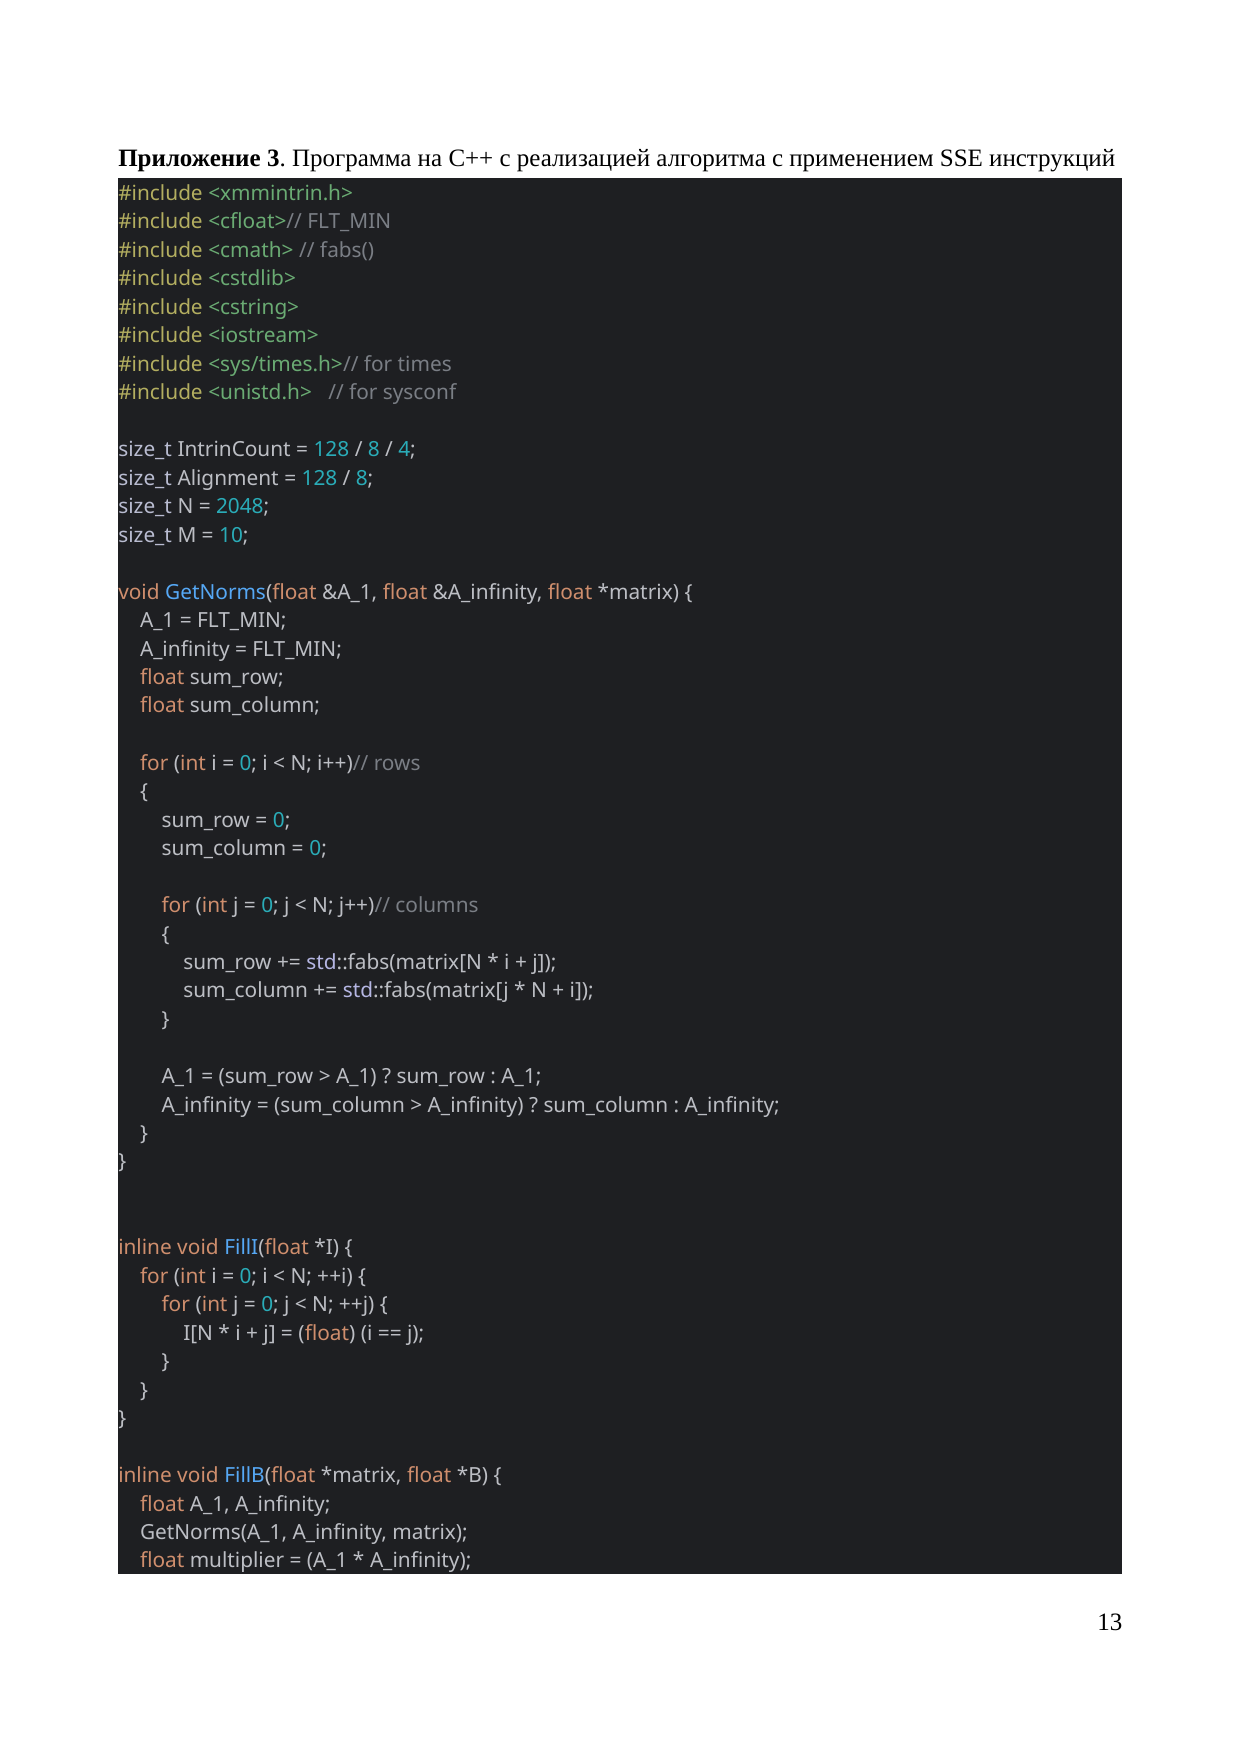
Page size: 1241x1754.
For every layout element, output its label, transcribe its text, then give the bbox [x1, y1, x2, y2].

subtitle Приложение 3. Программа на C++ с реализацией алгоритма с применением SSE инструкций [118, 143, 1122, 172]
text #include <xmmintrin.h> #include <cfloat>// FLT_MIN #include <cmath> // fabs() #include <cstdlib> #include <cstring> #include <iostream> #include <sys/times.h>// for times #include <unistd.h> // for sysconf size_t IntrinCount = 128 / 8 / 4; size_t Alignment = 128 / 8; size_t N = 2048; size_t M = 10; void GetNorms(float &A_1, float &A_infinity, float *matrix) { A_1 = FLT_MIN; A_infinity = FLT_MIN; float sum_row; float sum_column; for (int i = 0; i < N; i++)// rows { sum_row = 0; sum_column = 0; for (int j = 0; j < N; j++)// columns { sum_row += std::fabs(matrix[N * i + j]); sum_column += std::fabs(matrix[j * N + i]); } A_1 = (sum_row > A_1) ? sum_row : A_1; A_infinity = (sum_column > A_infinity) ? sum_column : A_infinity; } } inline void FillI(float *I) { for (int i = 0; i < N; ++i) { for (int j = 0; j < N; ++j) { I[N * i + j] = (float) (i == j); } } } inline void FillB(float *matrix, float *B) { float A_1, A_infinity; GetNorms(A_1, A_infinity, matrix); float multiplier = (A_1 * A_infinity); [118, 178, 1122, 1574]
